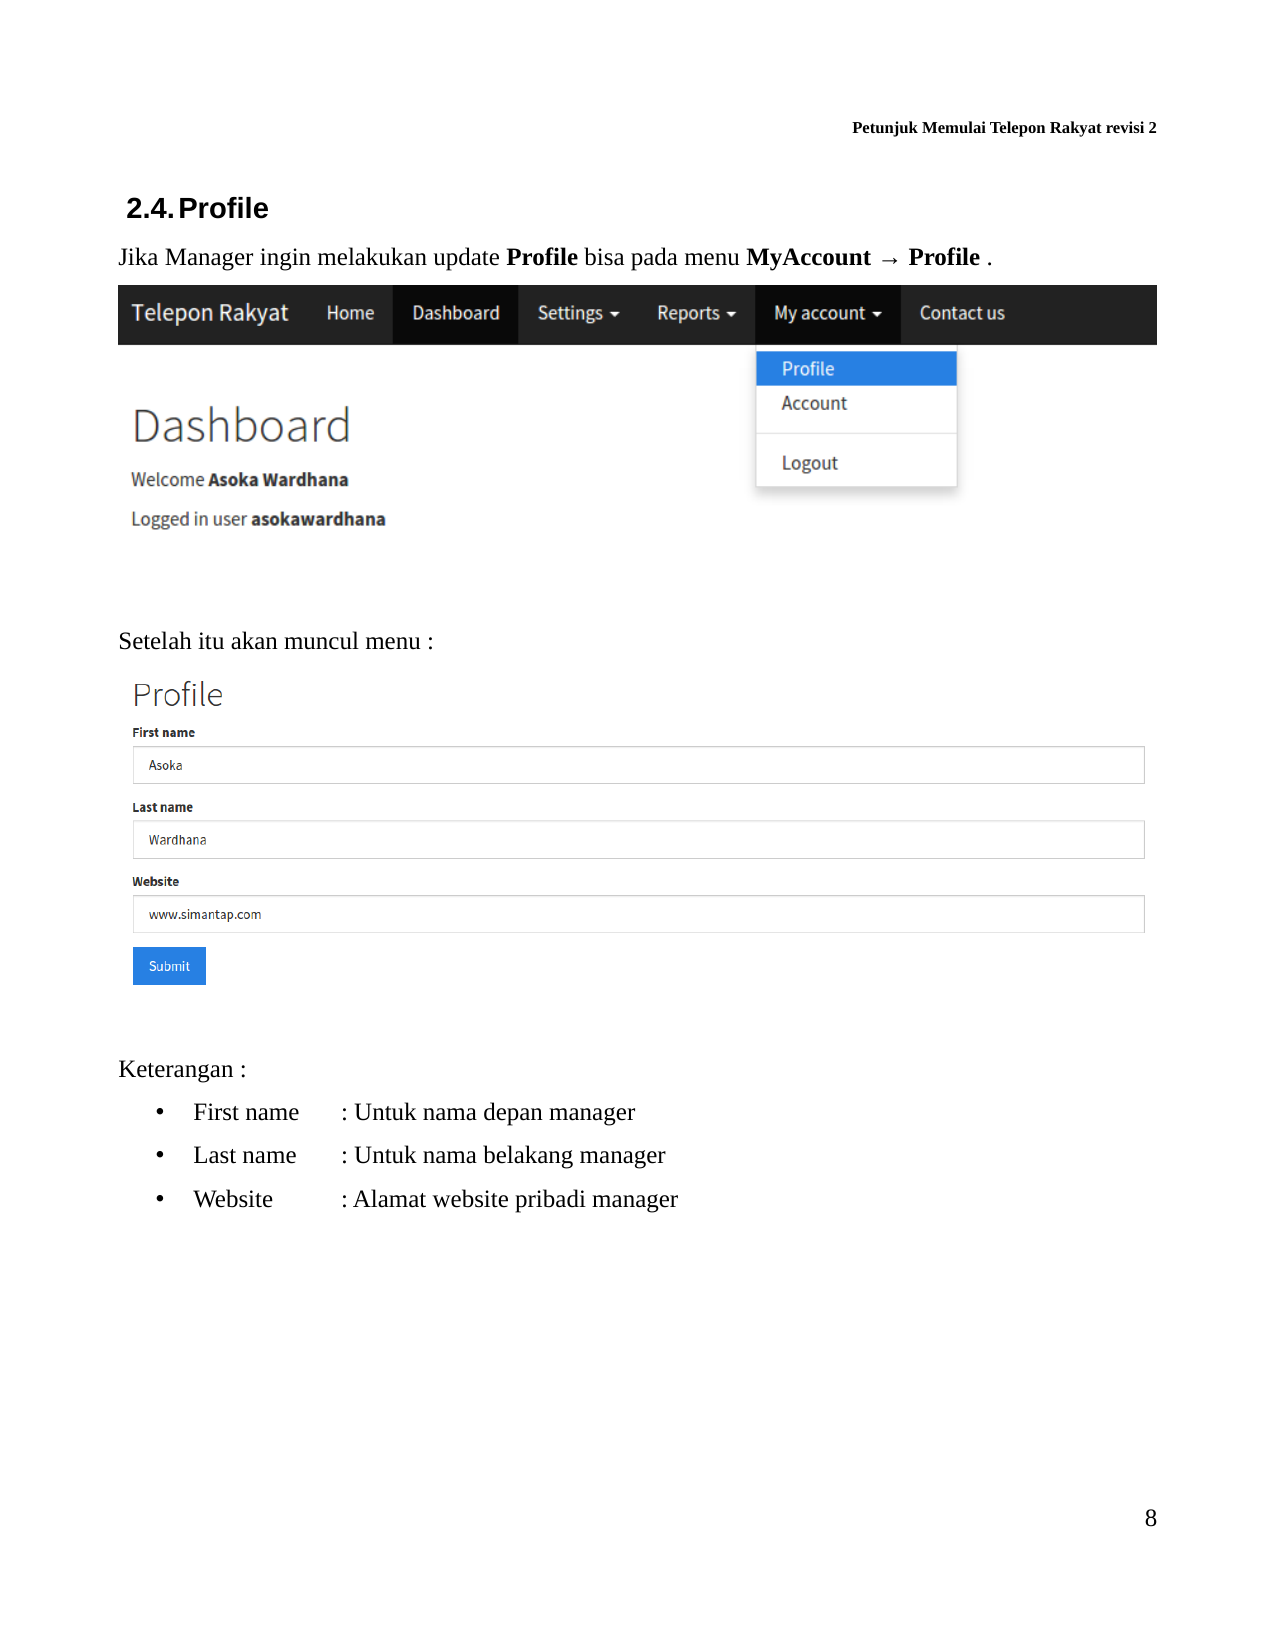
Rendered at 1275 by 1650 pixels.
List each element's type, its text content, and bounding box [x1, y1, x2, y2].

list Last name : Untuk nama belakang manager [156, 1141, 1157, 1169]
text Setelah itu akan muncul menu : [118, 626, 1157, 655]
picture [118, 669, 1157, 997]
list Website : Alamat website pribadi manager [156, 1184, 1157, 1212]
text Keterangan : [118, 1054, 1157, 1083]
subtitle Profile [118, 192, 1157, 225]
picture [118, 285, 1157, 569]
list First name : Untuk nama depan manager [156, 1097, 1157, 1126]
text Jika Manager ingin melakukan update Profile bisa pada menu MyAccount → Profile . [118, 242, 1157, 271]
